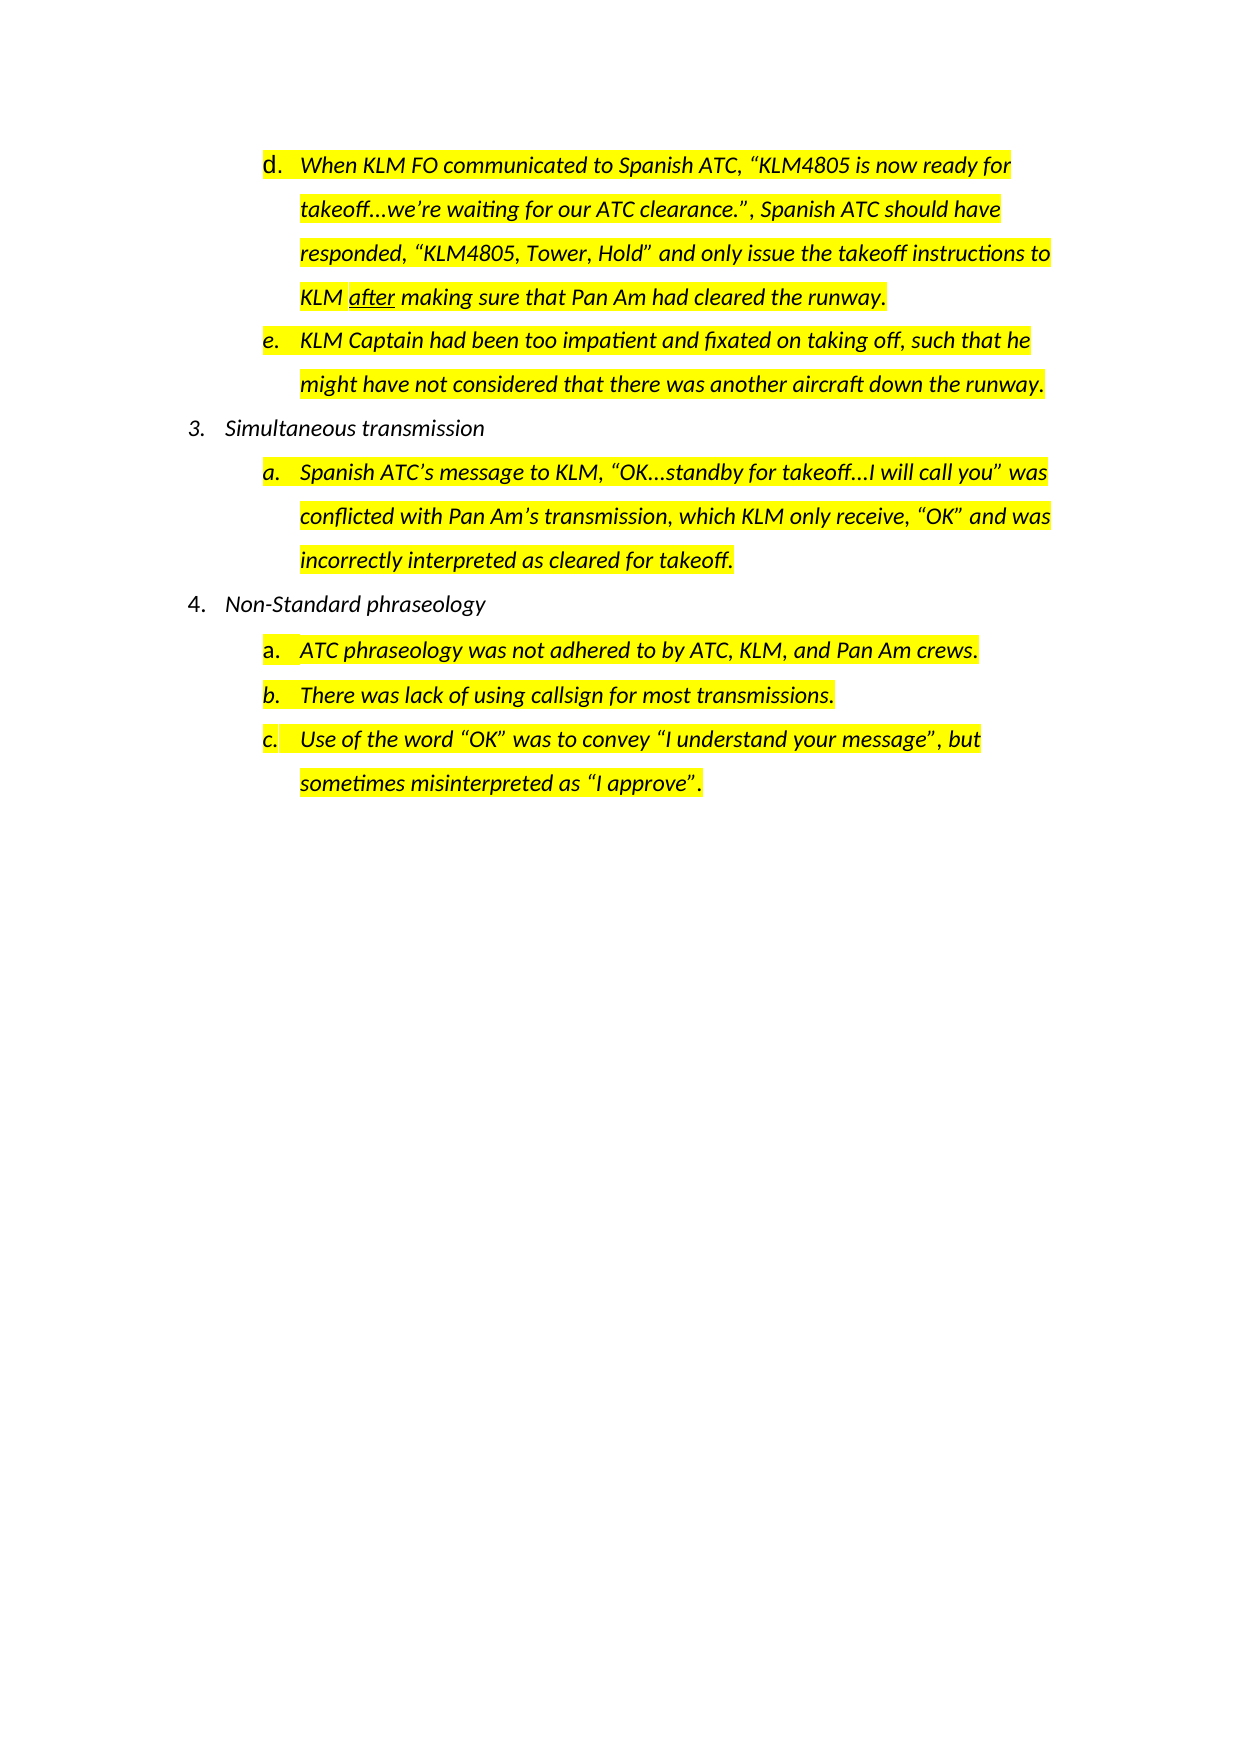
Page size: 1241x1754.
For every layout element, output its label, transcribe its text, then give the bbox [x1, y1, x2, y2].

list ATC phraseology was not adhered to by ATC, KLM, and Pan Am crews. [262, 634, 1090, 665]
list Spanish ATC’s message to KLM, “OK...standby for takeoff...I will call you” was conflicted with Pan Am’s transmission, which KLM only receive, “OK” and was incorrectly interpreted as cleared for takeoff. [262, 457, 1090, 574]
list Simultaneous transmission [187, 413, 1090, 442]
list When KLM FO communicated to Spanish ATC, “KLM4805 is now ready for takeoff...we’re waiting for our ATC clearance.”, Spanish ATC should have responded, “KLM4805, Tower, Hold” and only issue the takeoff instructions to KLM after making sure that Pan Am had cleared the runway. [262, 150, 1090, 311]
list There was lack of using callsign for most transmissions. [262, 680, 1090, 709]
list KLM Captain had been too impatient and fixated on taking off, such that he might have not considered that there was another aircraft down the runway. [262, 326, 1090, 399]
list Use of the word “OK” was to convey “I understand your message”, but sometimes misinterpreted as “I approve”. [262, 724, 1090, 797]
list Non-Standard phraseology [187, 589, 1090, 619]
